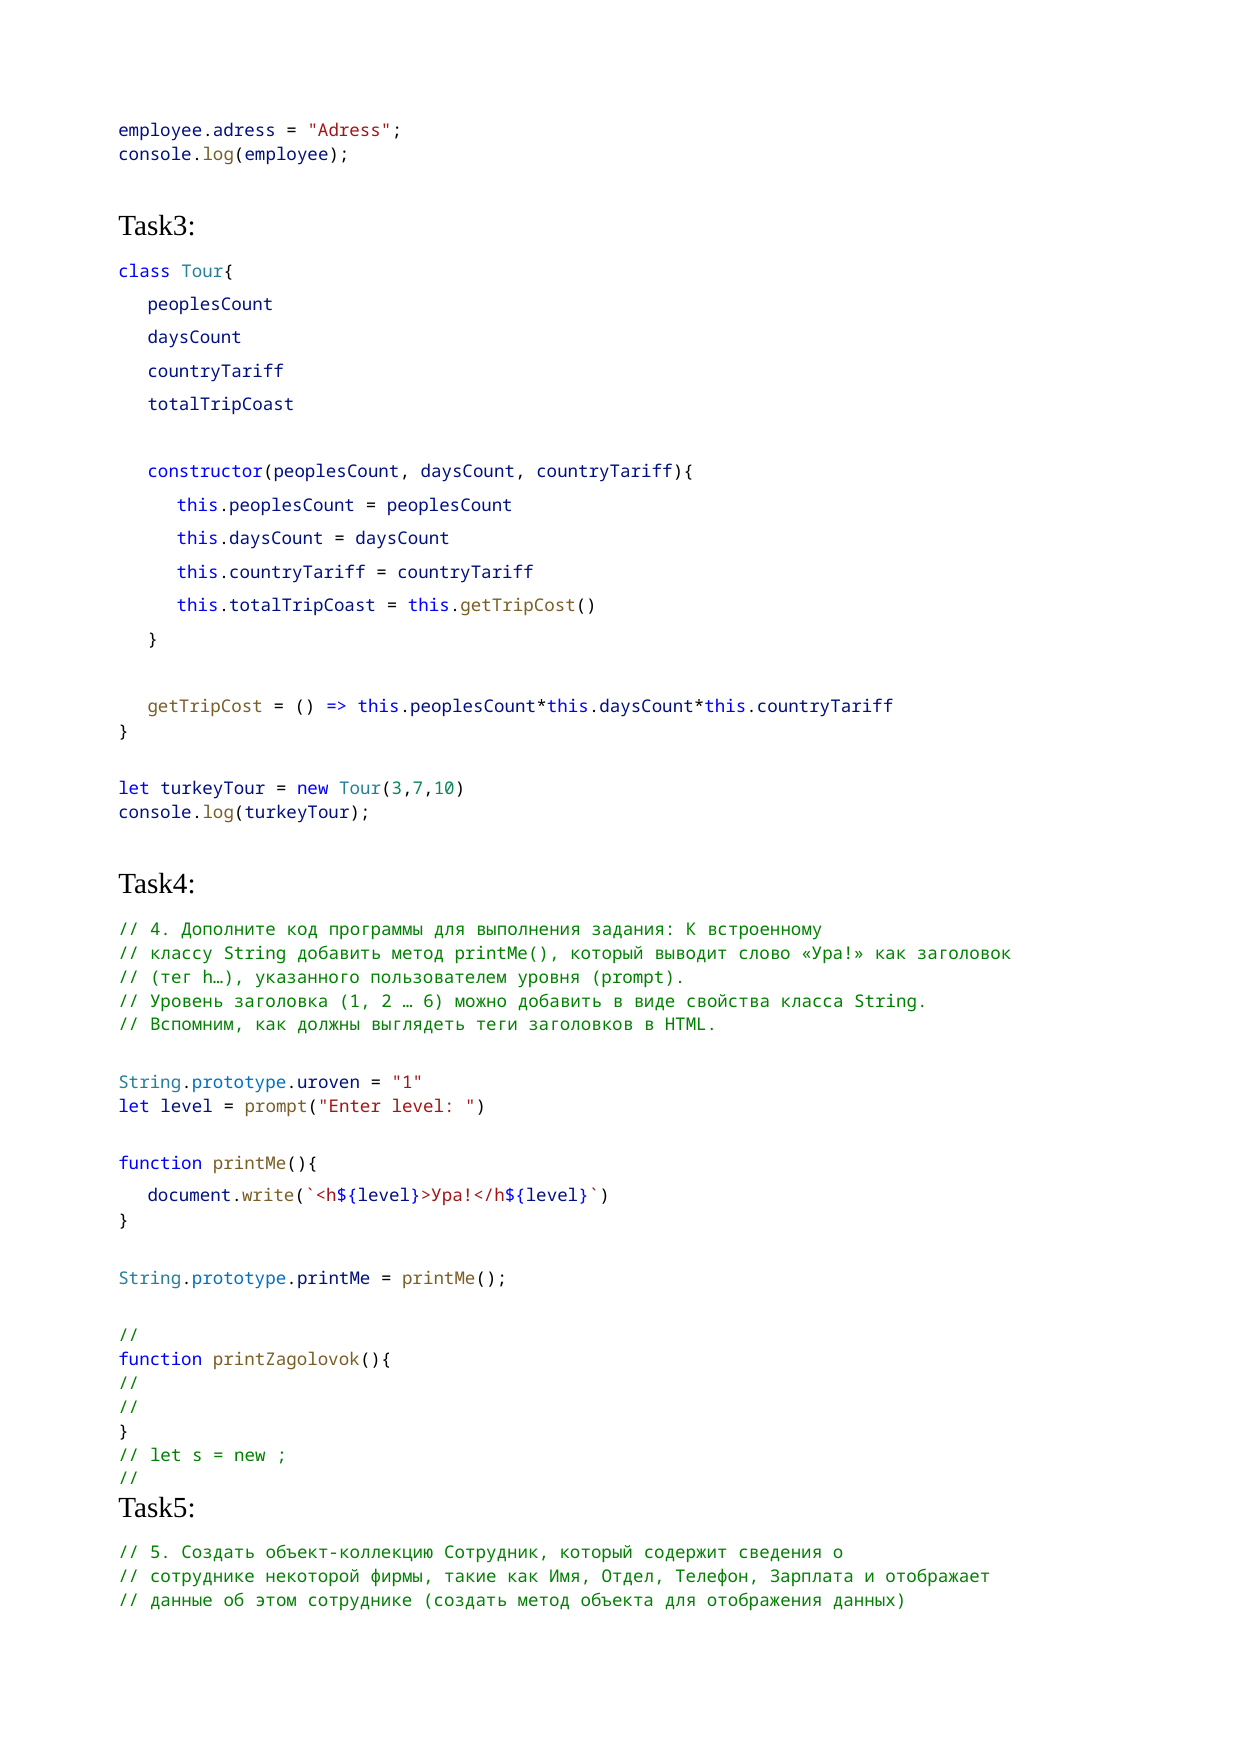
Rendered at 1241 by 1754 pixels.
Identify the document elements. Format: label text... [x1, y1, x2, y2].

text Task4: [118, 866, 1122, 900]
text function printMe(){ [118, 1151, 1122, 1174]
text // [118, 1323, 1122, 1347]
text // (тег h…), указанного пользователем уровня (prompt). [118, 964, 1122, 988]
text constructor(peoplesCount, daysCount, countryTariff){ [118, 450, 1122, 484]
text totalTripCoast [118, 383, 1122, 417]
text // сотруднике некоторой фирмы, такие как Имя, Отдел, Телефон, Зарплата и отображает [118, 1564, 1122, 1588]
text this.daysCount = daysCount [118, 517, 1122, 551]
text // классу String добавить метод printMe(), который выводит слово «Ура!» как заголовок [118, 941, 1122, 964]
text // Уровень заголовка (1, 2 … 6) можно добавить в виде свойства класса String. [118, 988, 1122, 1012]
text // 4. Дополните код программы для выполнения задания: К встроенному [118, 917, 1122, 941]
text Task5: [118, 1490, 1122, 1523]
text this.totalTripCoast = this.getTripCost() [118, 584, 1122, 618]
text String.prototype.uroven = "1" [118, 1069, 1122, 1093]
text countryTariff [118, 350, 1122, 383]
text } [118, 1418, 1122, 1442]
text // let s = new ; [118, 1442, 1122, 1466]
text } [118, 618, 1122, 652]
text this.countryTariff = countryTariff [118, 551, 1122, 584]
text employee.adress = "Adress"; [118, 118, 1122, 142]
text Task3: [118, 208, 1122, 242]
text class Tour{ [118, 259, 1122, 283]
text let level = prompt("Enter level: ") [118, 1093, 1122, 1117]
text daysCount [118, 316, 1122, 350]
text // Вспомним, как должны выглядеть теги заголовков в HTML. [118, 1012, 1122, 1036]
text // [118, 1371, 1122, 1394]
text } [118, 1208, 1122, 1232]
text console.log(turkeyTour); [118, 800, 1122, 824]
text } [118, 719, 1122, 742]
text // данные об этом сотруднике (создать метод объекта для отображения данных) [118, 1588, 1122, 1612]
text // [118, 1466, 1122, 1490]
text console.log(employee); [118, 142, 1122, 166]
text // [118, 1394, 1122, 1418]
text this.peoplesCount = peoplesCount [118, 484, 1122, 517]
text getTripCost = () => this.peoplesCount*this.daysCount*this.countryTariff [118, 685, 1122, 719]
text document.write(`<h${level}>Ура!</h${level}`) [118, 1174, 1122, 1208]
text // 5. Создать объект-коллекцию Сотрудник, который содержит сведения о [118, 1540, 1122, 1564]
text function printZagolovok(){ [118, 1347, 1122, 1371]
text String.prototype.printMe = printMe(); [118, 1266, 1122, 1289]
text let turkeyTour = new Tour(3,7,10) [118, 776, 1122, 800]
text peoplesCount [118, 283, 1122, 316]
